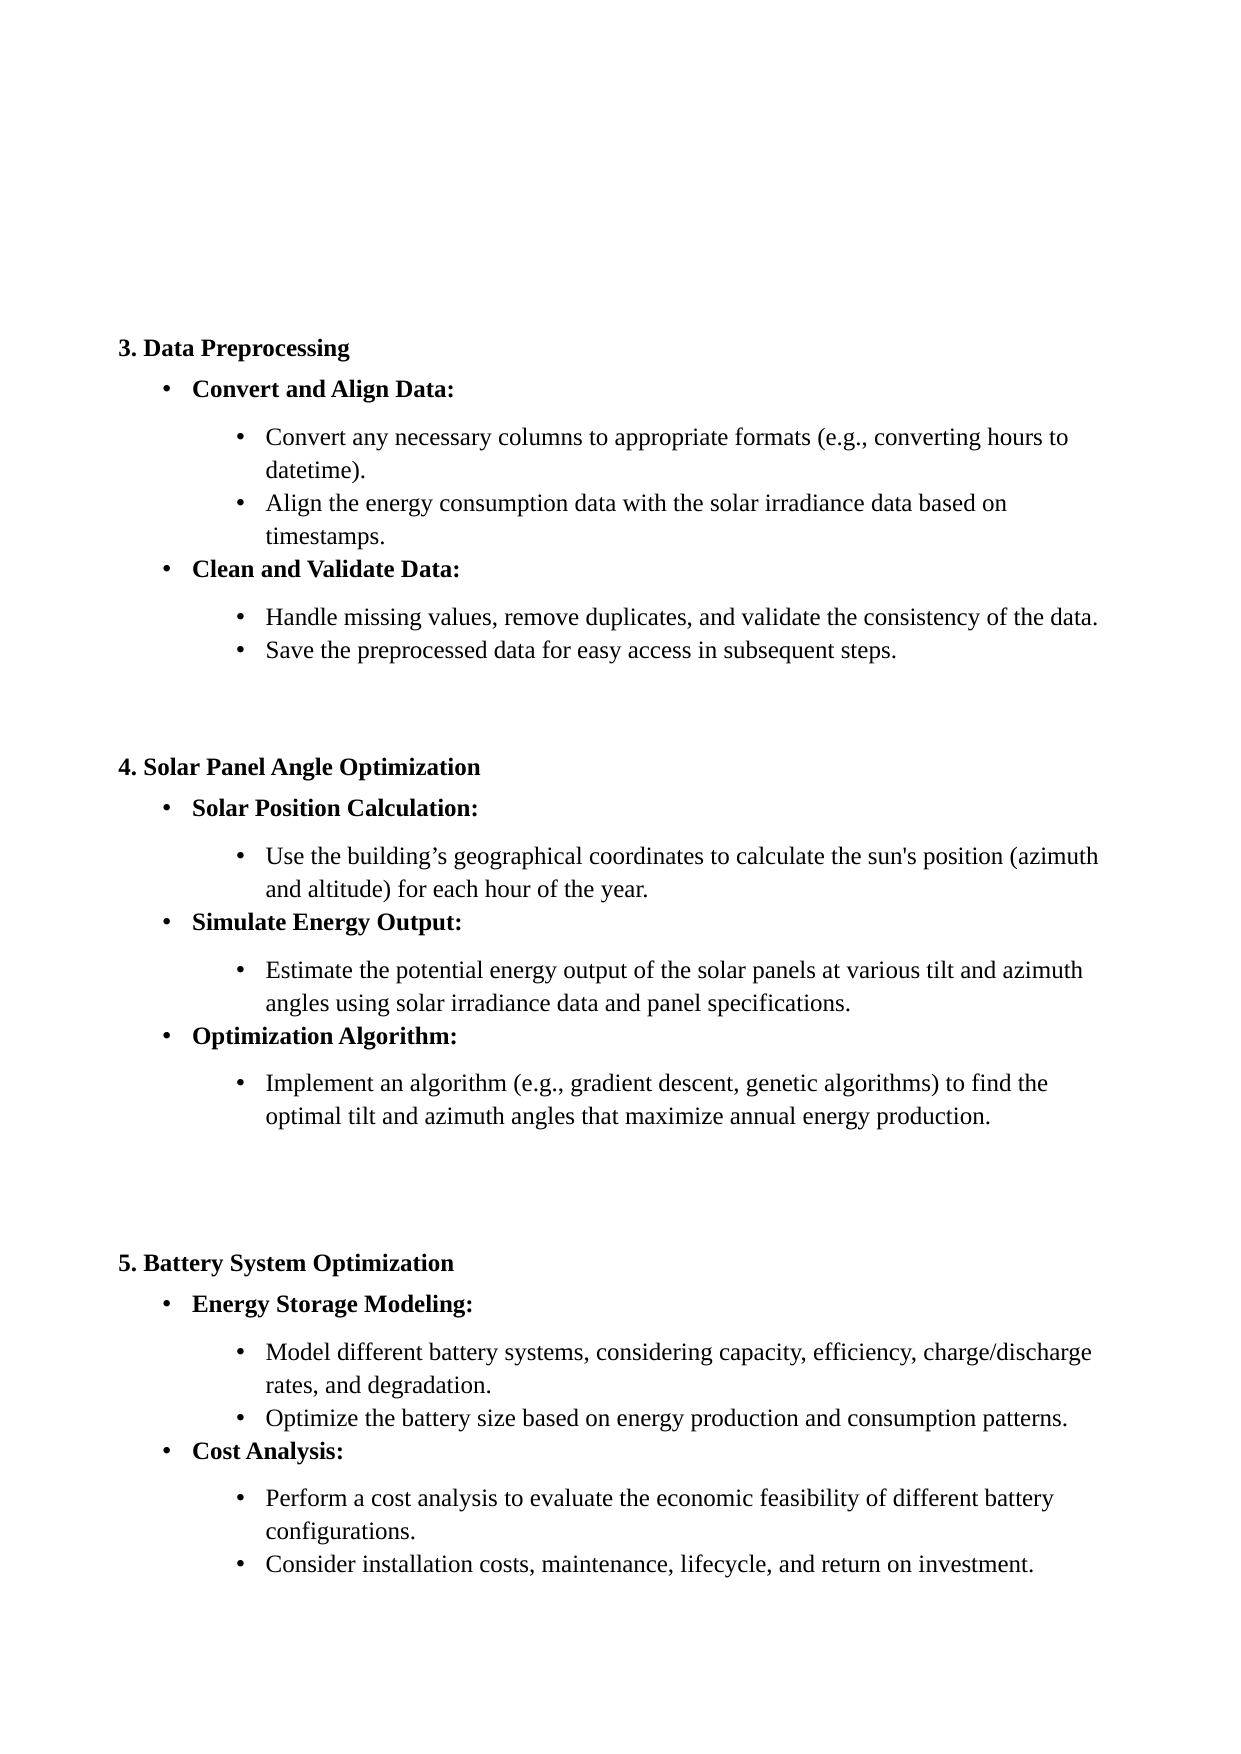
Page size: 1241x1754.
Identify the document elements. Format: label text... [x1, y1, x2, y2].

subtitle 3. Data Preprocessing [118, 333, 1122, 362]
list Simulate Energy Output: [162, 907, 1122, 936]
list Save the preprocessed data for easy access in subsequent steps. [236, 635, 1122, 663]
list Solar Position Calculation: [162, 793, 1122, 822]
subtitle 4. Solar Panel Angle Optimization [118, 752, 1122, 781]
subtitle 5. Battery System Optimization [118, 1248, 1122, 1277]
list Align the energy consumption data with the solar irradiance data based on timestamps. [236, 488, 1122, 550]
list Cost Analysis: [162, 1436, 1122, 1464]
list Handle missing values, remove duplicates, and validate the consistency of the data. [236, 602, 1122, 630]
list Consider installation costs, maintenance, lifecycle, and return on investment. [236, 1549, 1122, 1578]
list Estimate the potential energy output of the solar panels at various tilt and azimuth angles using solar irradiance data and panel specifications. [236, 955, 1122, 1017]
list Clean and Validate Data: [162, 554, 1122, 583]
list Convert and Align Data: [162, 374, 1122, 403]
list Optimize the battery size based on energy production and consumption patterns. [236, 1403, 1122, 1431]
list Model different battery systems, considering capacity, efficiency, charge/discharge rates, and degradation. [236, 1337, 1122, 1398]
list Perform a cost analysis to evaluate the economic feasibility of different battery configurations. [236, 1483, 1122, 1545]
list Convert any necessary columns to appropriate formats (e.g., converting hours to datetime). [236, 422, 1122, 484]
list Implement an algorithm (e.g., gradient descent, genetic algorithms) to find the optimal tilt and azimuth angles that maximize annual energy production. [236, 1068, 1122, 1130]
list Use the building’s geographical coordinates to calculate the sun's position (azimuth and altitude) for each hour of the year. [236, 841, 1122, 903]
list Energy Storage Modeling: [162, 1289, 1122, 1318]
list Optimization Algorithm: [162, 1021, 1122, 1049]
